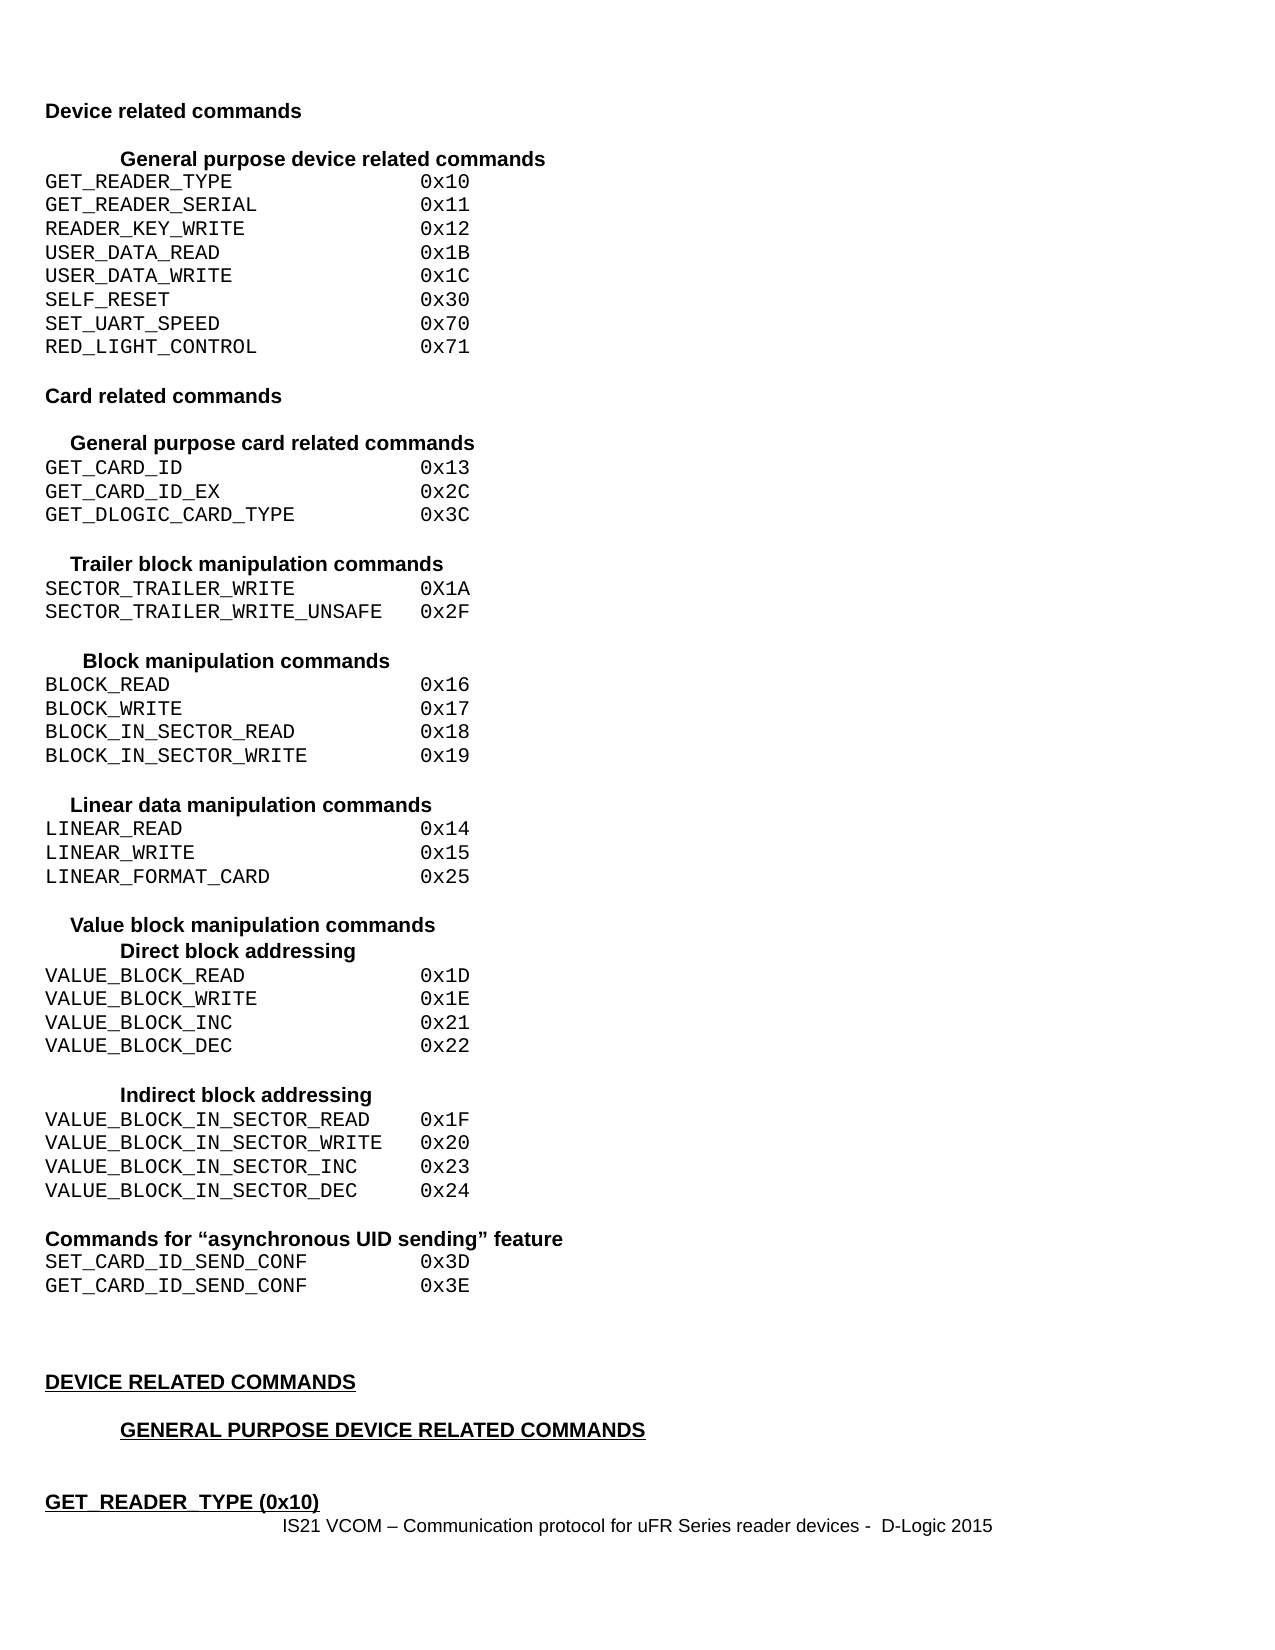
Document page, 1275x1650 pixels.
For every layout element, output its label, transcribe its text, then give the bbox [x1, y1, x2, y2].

text VALUE_BLOCK_INC 0x21 [45, 1012, 1230, 1036]
text SET_UART_SPEED 0x70 [45, 313, 1230, 336]
text SECTOR_TRAILER_WRITE 0X1A [45, 577, 1230, 601]
text VALUE_BLOCK_IN_SECTOR_READ 0x1F [45, 1109, 1230, 1132]
text USER_DATA_READ 0x1B [45, 242, 1230, 265]
text VALUE_BLOCK_IN_SECTOR_WRITE 0x20 [45, 1132, 1230, 1156]
text Trailer block manipulation commands [45, 552, 1230, 577]
text SELF_RESET 0x30 [45, 289, 1230, 313]
text GENERAL PURPOSE DEVICE RELATED COMMANDS [45, 1418, 1230, 1442]
text RED_LIGHT_CONTROL 0x71 [45, 336, 1230, 360]
text GET_DLOGIC_CARD_TYPE 0x3C [45, 504, 1230, 528]
text BLOCK_WRITE 0x17 [45, 698, 1230, 722]
text VALUE_BLOCK_DEC 0x22 [45, 1036, 1230, 1059]
text Indirect block addressing [45, 1083, 1230, 1109]
text BLOCK_IN_SECTOR_WRITE 0x19 [45, 745, 1230, 769]
text General purpose device related commands [45, 147, 1230, 171]
text Value block manipulation commands [45, 913, 1230, 939]
text Block manipulation commands [45, 648, 1230, 674]
text VALUE_BLOCK_IN_SECTOR_INC 0x23 [45, 1156, 1230, 1179]
text LINEAR_WRITE 0x15 [45, 842, 1230, 866]
text BLOCK_READ 0x16 [45, 674, 1230, 698]
text DEVICE RELATED COMMANDS [45, 1370, 1230, 1394]
text GET_READER_SERIAL 0x11 [45, 194, 1230, 218]
text Linear data manipulation commands [45, 792, 1230, 818]
text Device related commands [45, 99, 1230, 123]
text GET_CARD_ID_SEND_CONF 0x3E [45, 1275, 1230, 1298]
text LINEAR_READ 0x14 [45, 818, 1230, 842]
text GET_READER_TYPE (0x10) [45, 1489, 1230, 1513]
text VALUE_BLOCK_WRITE 0x1E [45, 988, 1230, 1012]
text READER_KEY_WRITE 0x12 [45, 218, 1230, 242]
text BLOCK_IN_SECTOR_READ 0x18 [45, 722, 1230, 745]
text Card related commands [45, 384, 1230, 408]
text General purpose card related commands [45, 431, 1230, 457]
text VALUE_BLOCK_IN_SECTOR_DEC 0x24 [45, 1179, 1230, 1203]
text Commands for “asynchronous UID sending” feature [45, 1227, 1230, 1251]
text SET_CARD_ID_SEND_CONF 0x3D [45, 1251, 1230, 1275]
text GET_CARD_ID_EX 0x2C [45, 481, 1230, 504]
text VALUE_BLOCK_READ 0x1D [45, 964, 1230, 988]
text GET_READER_TYPE 0x10 [45, 171, 1230, 194]
text Direct block addressing [45, 939, 1230, 964]
text USER_DATA_WRITE 0x1C [45, 265, 1230, 289]
text GET_CARD_ID 0x13 [45, 457, 1230, 481]
text LINEAR_FORMAT_CARD 0x25 [45, 866, 1230, 889]
text SECTOR_TRAILER_WRITE_UNSAFE 0x2F [45, 601, 1230, 625]
